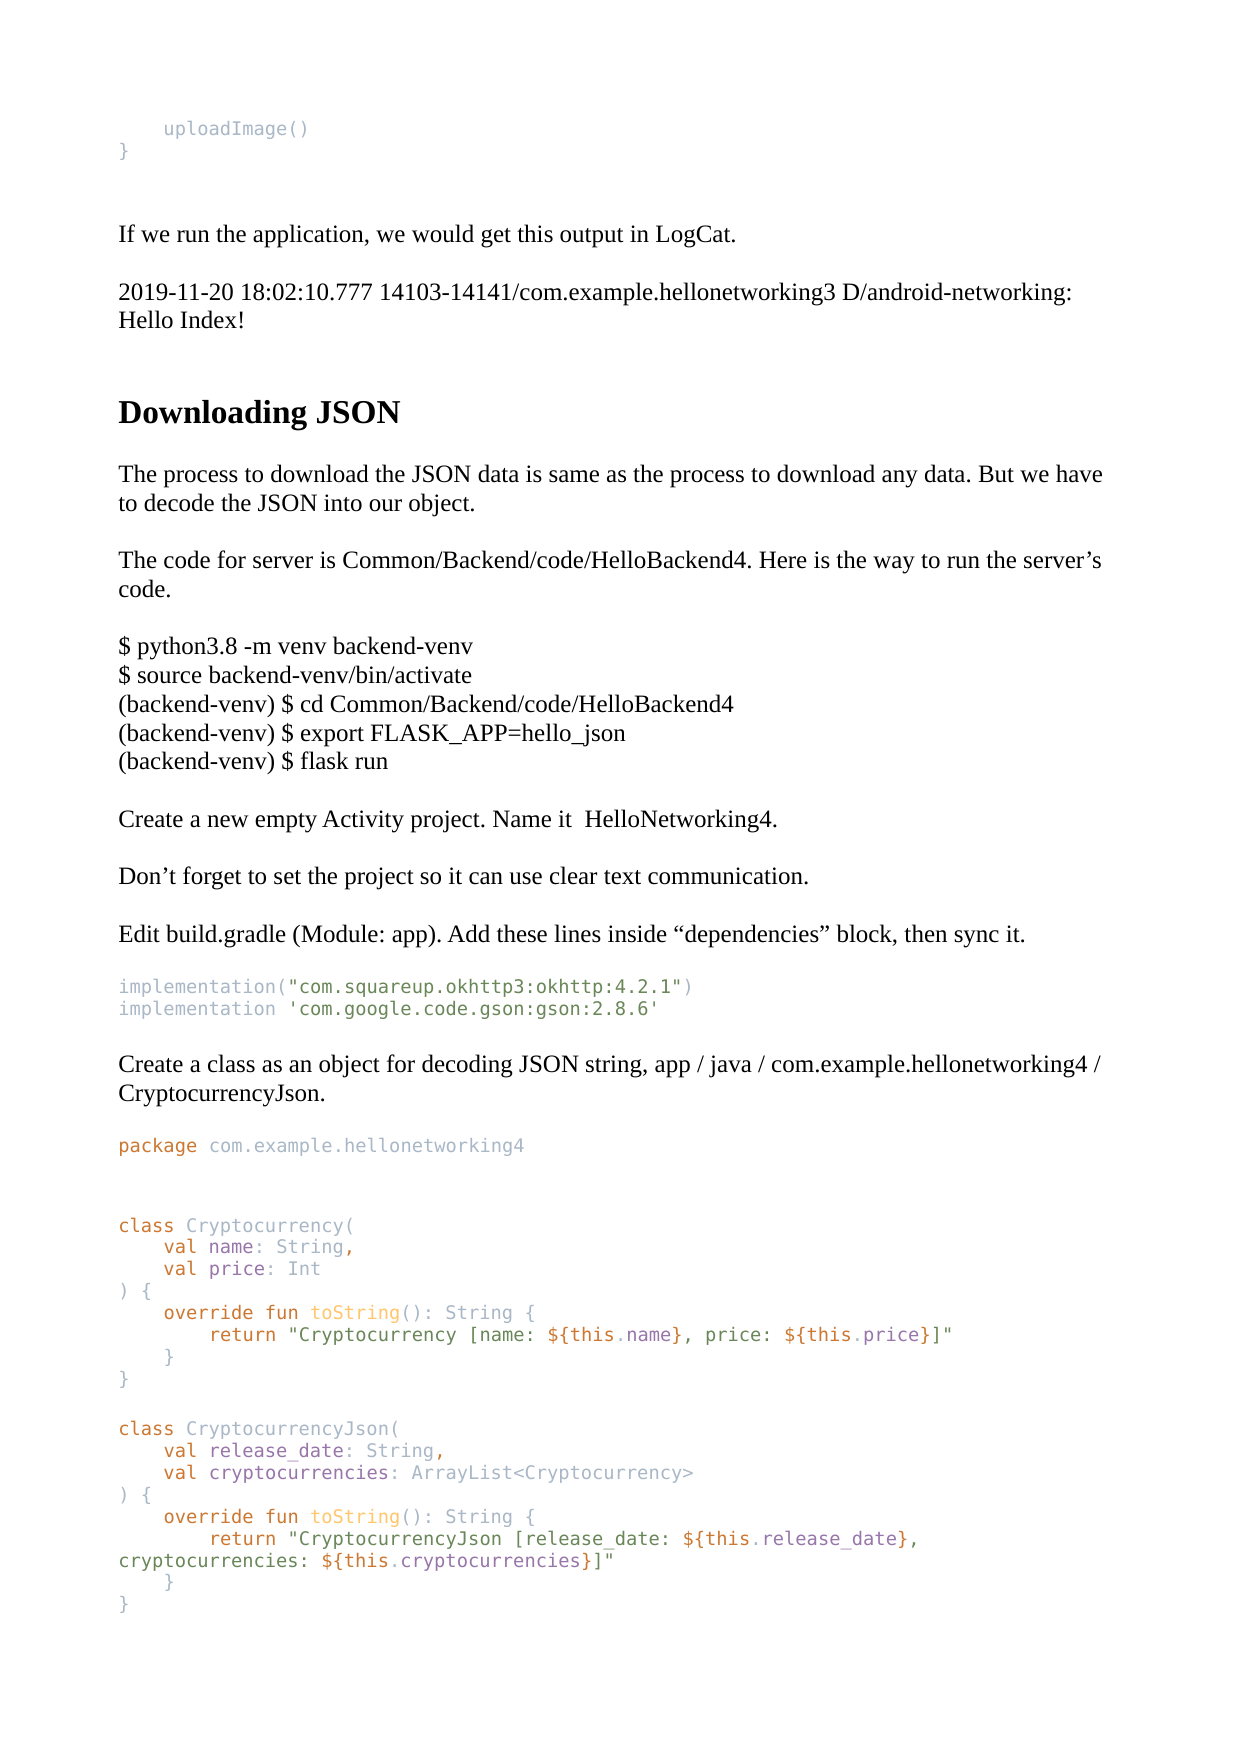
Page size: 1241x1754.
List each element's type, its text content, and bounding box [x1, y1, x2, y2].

text Edit build.gradle (Module: app). Add these lines inside “dependencies” block, then sync it. [118, 919, 1122, 948]
text implementation 'com.google.code.gson:gson:2.8.6' [118, 998, 1122, 1020]
text The code for server is Common/Backend/code/HelloBackend4. Here is the way to run the server’s code. [118, 545, 1122, 603]
text Create a class as an object for decoding JSON string, app / java / com.example.hellonetworking4 / CryptocurrencyJson. [118, 1049, 1122, 1106]
text 2019-11-20 18:02:10.777 14103-14141/com.example.hellonetworking3 D/android-networking: Hello Index! [118, 277, 1122, 334]
text uploadImage() } [118, 118, 1122, 162]
text (backend-venv) $ cd Common/Backend/code/HelloBackend4 [118, 689, 1122, 718]
text implementation("com.squareup.okhttp3:okhttp:4.2.1") [118, 976, 1122, 998]
text package com.example.hellonetworking4 class Cryptocurrency( val name: String, val price: Int ) { override fun toString(): String { return "Cryptocurrency [name: ${this.name}, price: ${this.price}]" } } class CryptocurrencyJson( val release_date: String, val cryptocurrencies: ArrayList<Cryptocurrency> ) { override fun toString(): String { return "CryptocurrencyJson [release_date: ${this.release_date}, cryptocurrencies: ${this.cryptocurrencies}]" } } [118, 1135, 1122, 1615]
text $ source backend-venv/bin/activate [118, 660, 1122, 689]
text (backend-venv) $ export FLASK_APP=hello_json [118, 718, 1122, 746]
text (backend-venv) $ flask run [118, 746, 1122, 775]
text $ python3.8 -m venv backend-venv [118, 631, 1122, 660]
text Don’t forget to set the project so it can use clear text communication. [118, 861, 1122, 890]
text The process to download the JSON data is same as the process to download any data. But we have to decode the JSON into our object. [118, 459, 1122, 516]
text If we run the application, we would get this output in LogCat. [118, 219, 1122, 248]
text Downloading JSON [118, 392, 1122, 430]
text Create a new empty Activity project. Name it HelloNetworking4. [118, 804, 1122, 833]
